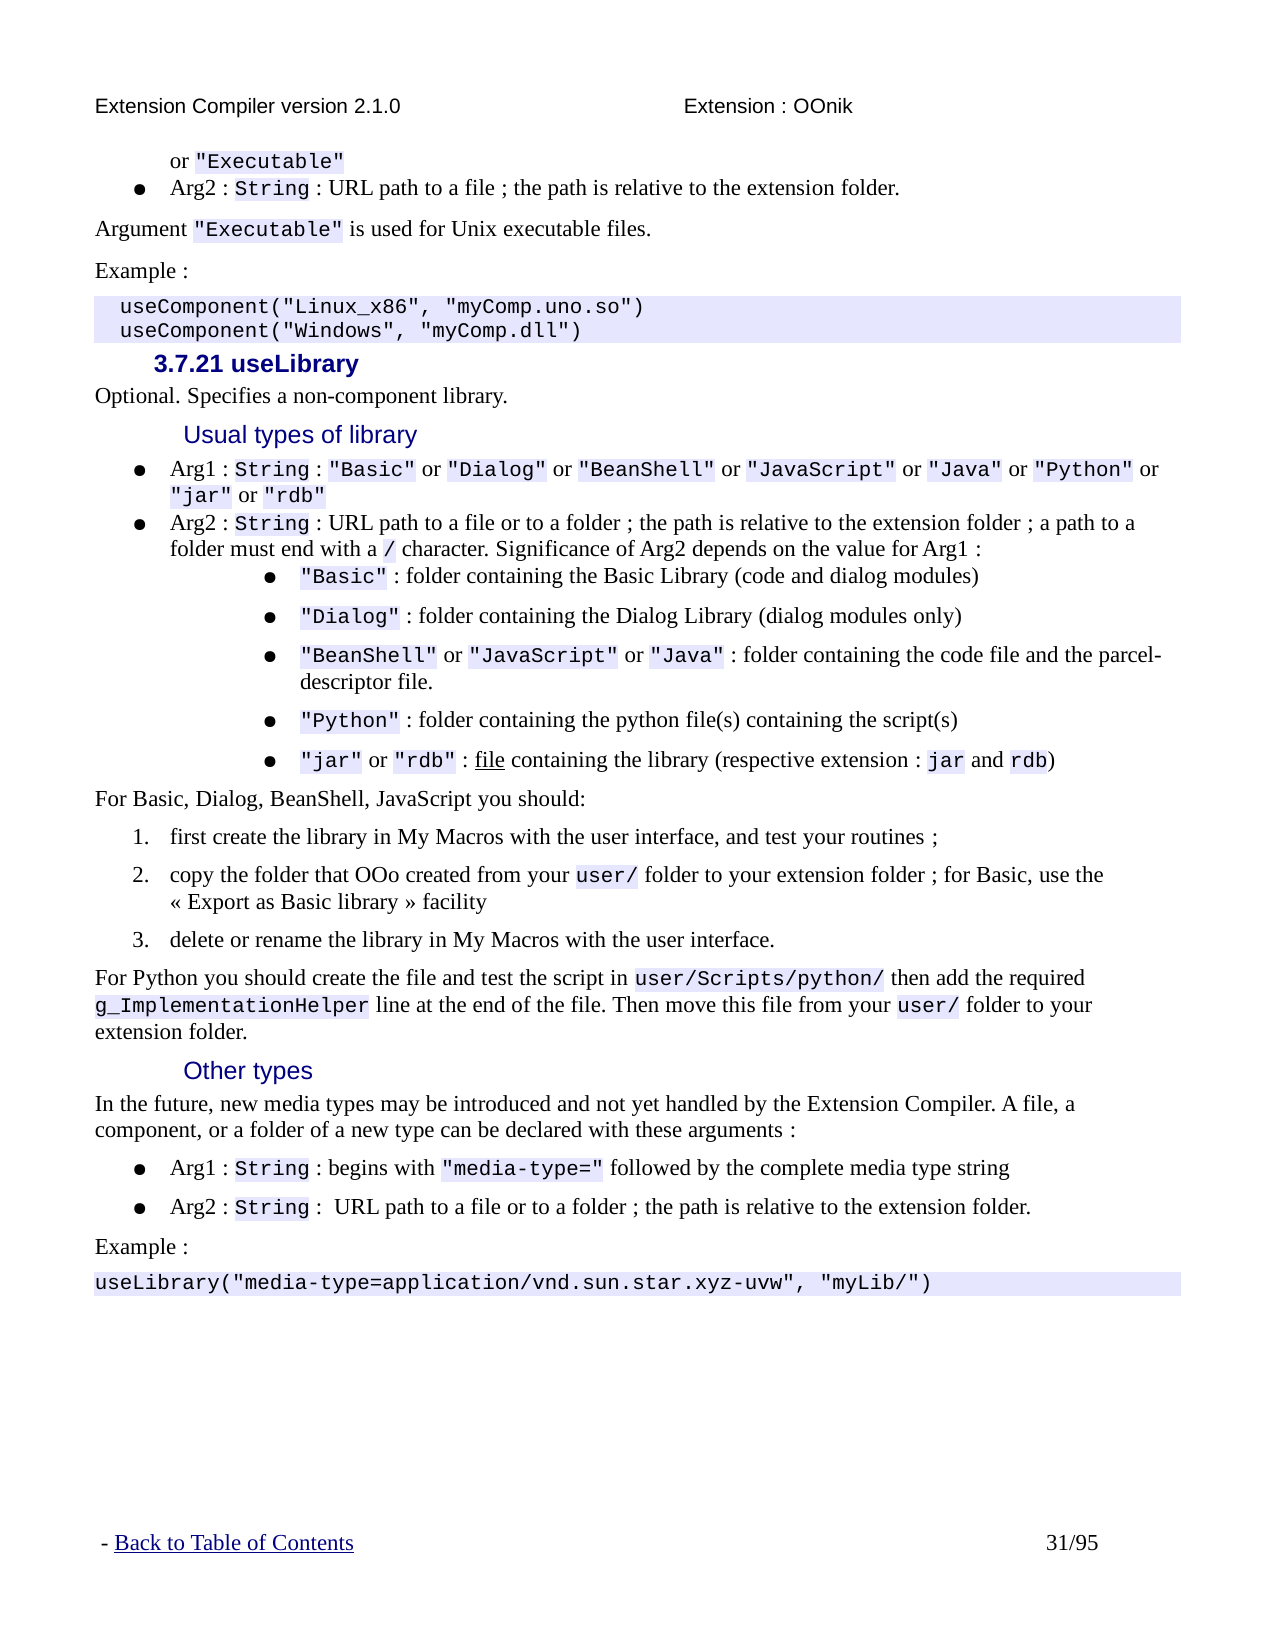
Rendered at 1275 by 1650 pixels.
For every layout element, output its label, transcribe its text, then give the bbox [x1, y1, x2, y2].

text For Basic, Dialog, BeanShell, JavaScript you should: [94, 786, 1181, 812]
list or "Executable" [132, 147, 1181, 174]
subtitle useLibrary [153, 349, 1181, 377]
list "Dialog" : folder containing the Dialog Library (dialog modules only) [262, 603, 1181, 630]
list Arg2 : String : URL path to a file or to a folder ; the path is relative to the extension folder ; a path to a folder must end with a / character. Significance of Arg2 depends on the value for Arg1 : [132, 509, 1181, 563]
list "Basic" : folder containing the Basic Library (code and dialog modules) [262, 563, 1181, 590]
subtitle Other types [183, 1057, 1181, 1085]
list "Python" : folder containing the python file(s) containing the script(s) [262, 707, 1181, 734]
list Arg2 : String : URL path to a file ; the path is relative to the extension folder. [132, 174, 1181, 201]
text In the future, new media types may be introduced and not yet handled by the Extension Compiler. A file, a component, or a folder of a new type can be declared with these arguments : [94, 1091, 1181, 1142]
list Arg1 : String : begins with "media-type=" followed by the complete media type string [132, 1155, 1181, 1182]
text For Python you should create the file and test the script in user/Scripts/python/ then add the required g_ImplementationHelper line at the end of the file. Then move this file from your user/ folder to your extension folder. [94, 965, 1181, 1045]
list "BeanShell" or "JavaScript" or "Java" : folder containing the code file and the parcel-descriptor file. [262, 642, 1181, 695]
text Example : [94, 1234, 1181, 1259]
list Arg2 : String : URL path to a file or to a folder ; the path is relative to the extension folder. [132, 1194, 1181, 1221]
list delete or rename the library in My Macros with the user interface. [132, 927, 1181, 953]
subtitle Usual types of library [183, 421, 1181, 449]
text useComponent("Linux_x86", "myComp.uno.so") [94, 296, 1181, 319]
list "jar" or "rdb" : file containing the library (respective extension : jar and rdb) [262, 747, 1181, 774]
text useComponent("Windows", "myComp.dll") [94, 319, 1181, 343]
text useLibrary("media-type=application/vnd.sun.star.xyz-uvw", "myLib/") [94, 1272, 1181, 1296]
text Argument "Executable" is used for Unix executable files. [94, 216, 1181, 243]
list Arg1 : String : "Basic" or "Dialog" or "BeanShell" or "JavaScript" or "Java" or "Python" or "jar" or "rdb" [132, 455, 1181, 509]
text Optional. Specifies a non-component library. [94, 383, 1181, 409]
text Example : [94, 258, 1181, 283]
list first create the library in My Macros with the user interface, and test your routines ; [132, 824, 1181, 850]
list copy the folder that OOo created from your user/ folder to your extension folder ; for Basic, use the « Export as Basic library » facility [132, 862, 1181, 915]
